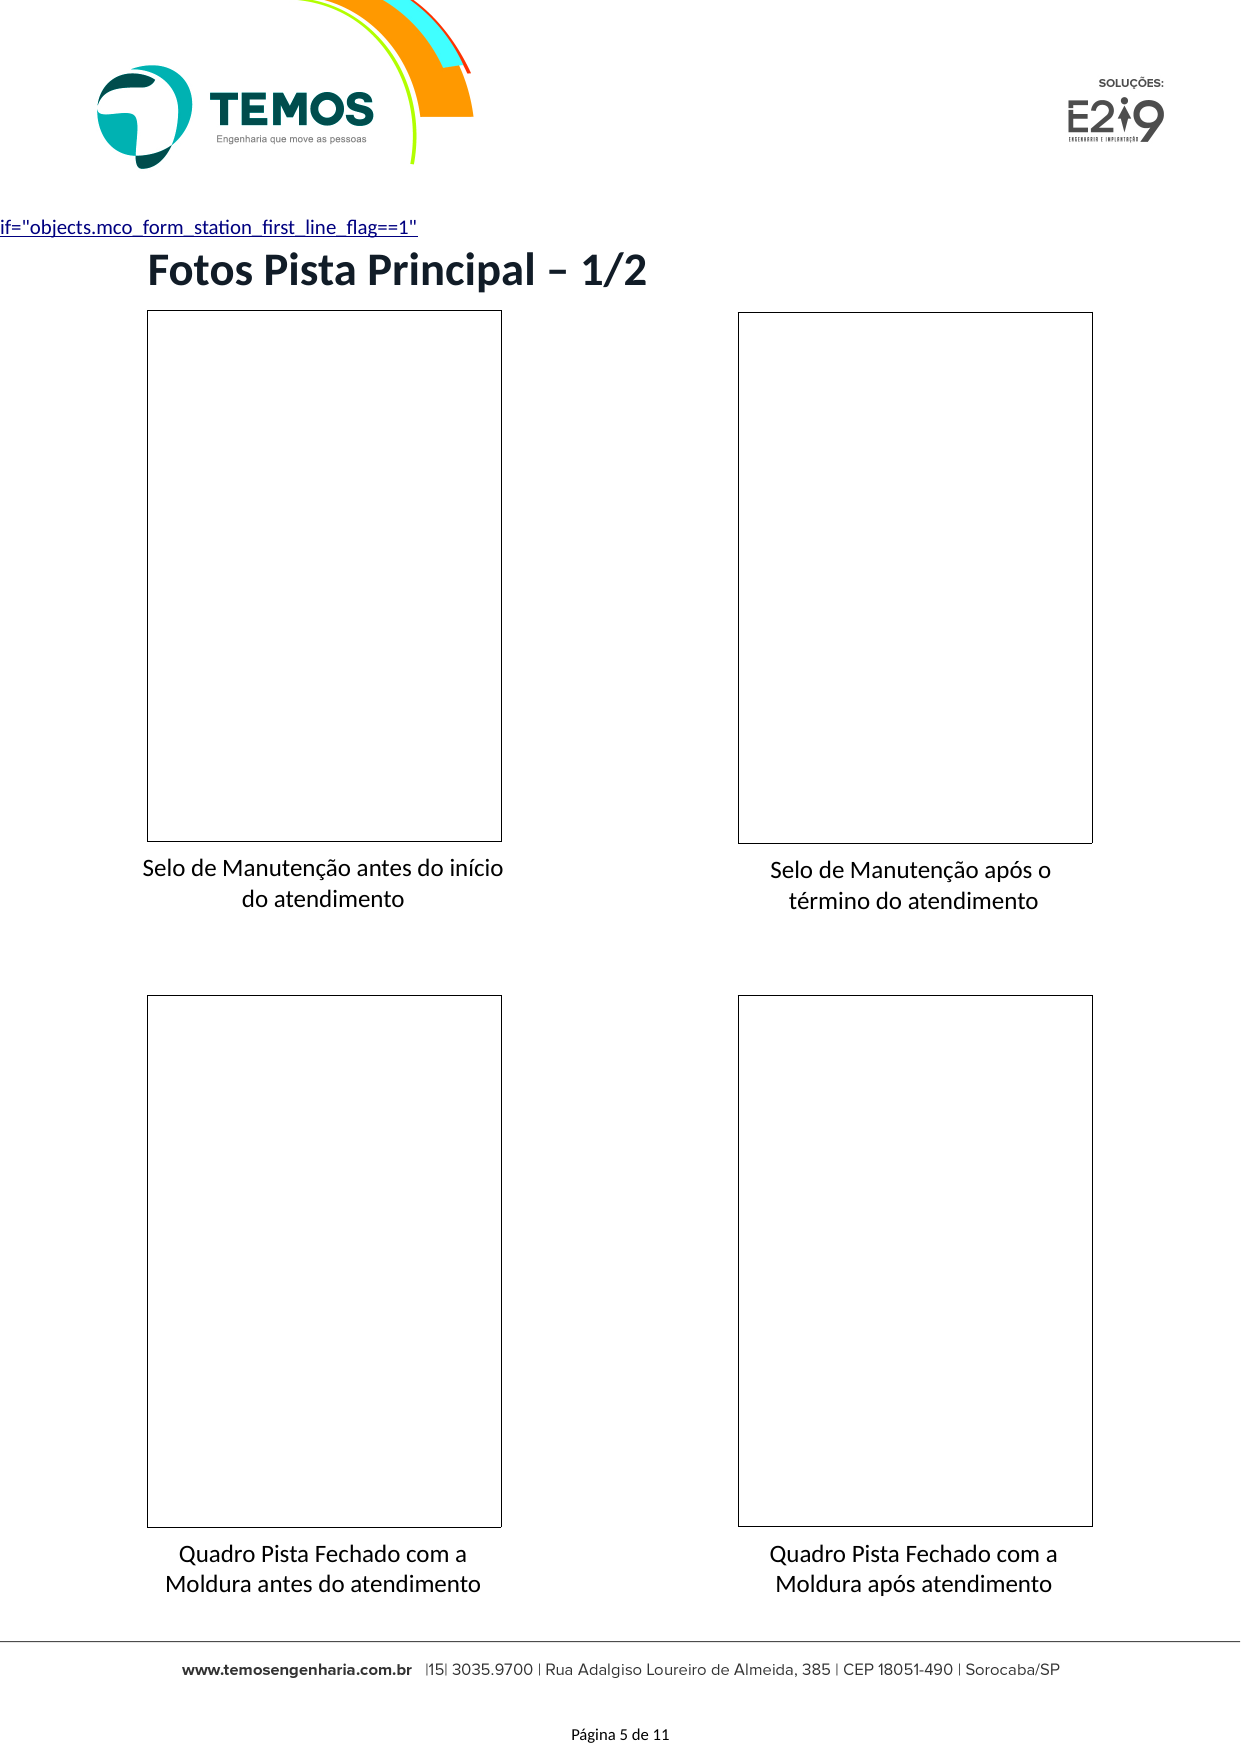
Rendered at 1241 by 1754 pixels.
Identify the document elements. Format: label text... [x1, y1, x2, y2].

text Selo de Manutenção antes do início do atendimento [139, 852, 507, 913]
subtitle Fotos Pista Principal – 1/2 [148, 240, 1240, 297]
text Selo de Manutenção após o [730, 854, 1097, 885]
text Moldura antes do atendimento [139, 1569, 507, 1599]
text Quadro Pista Fechado com a [730, 1538, 1097, 1569]
text if="objects.mco_form_station_first_line_flag==1" [0, 214, 1240, 240]
text Quadro Pista Fechado com a [139, 1538, 507, 1569]
text término do atendimento [730, 885, 1097, 916]
text Moldura após atendimento [730, 1569, 1097, 1599]
picture [0, 0, 1241, 1754]
